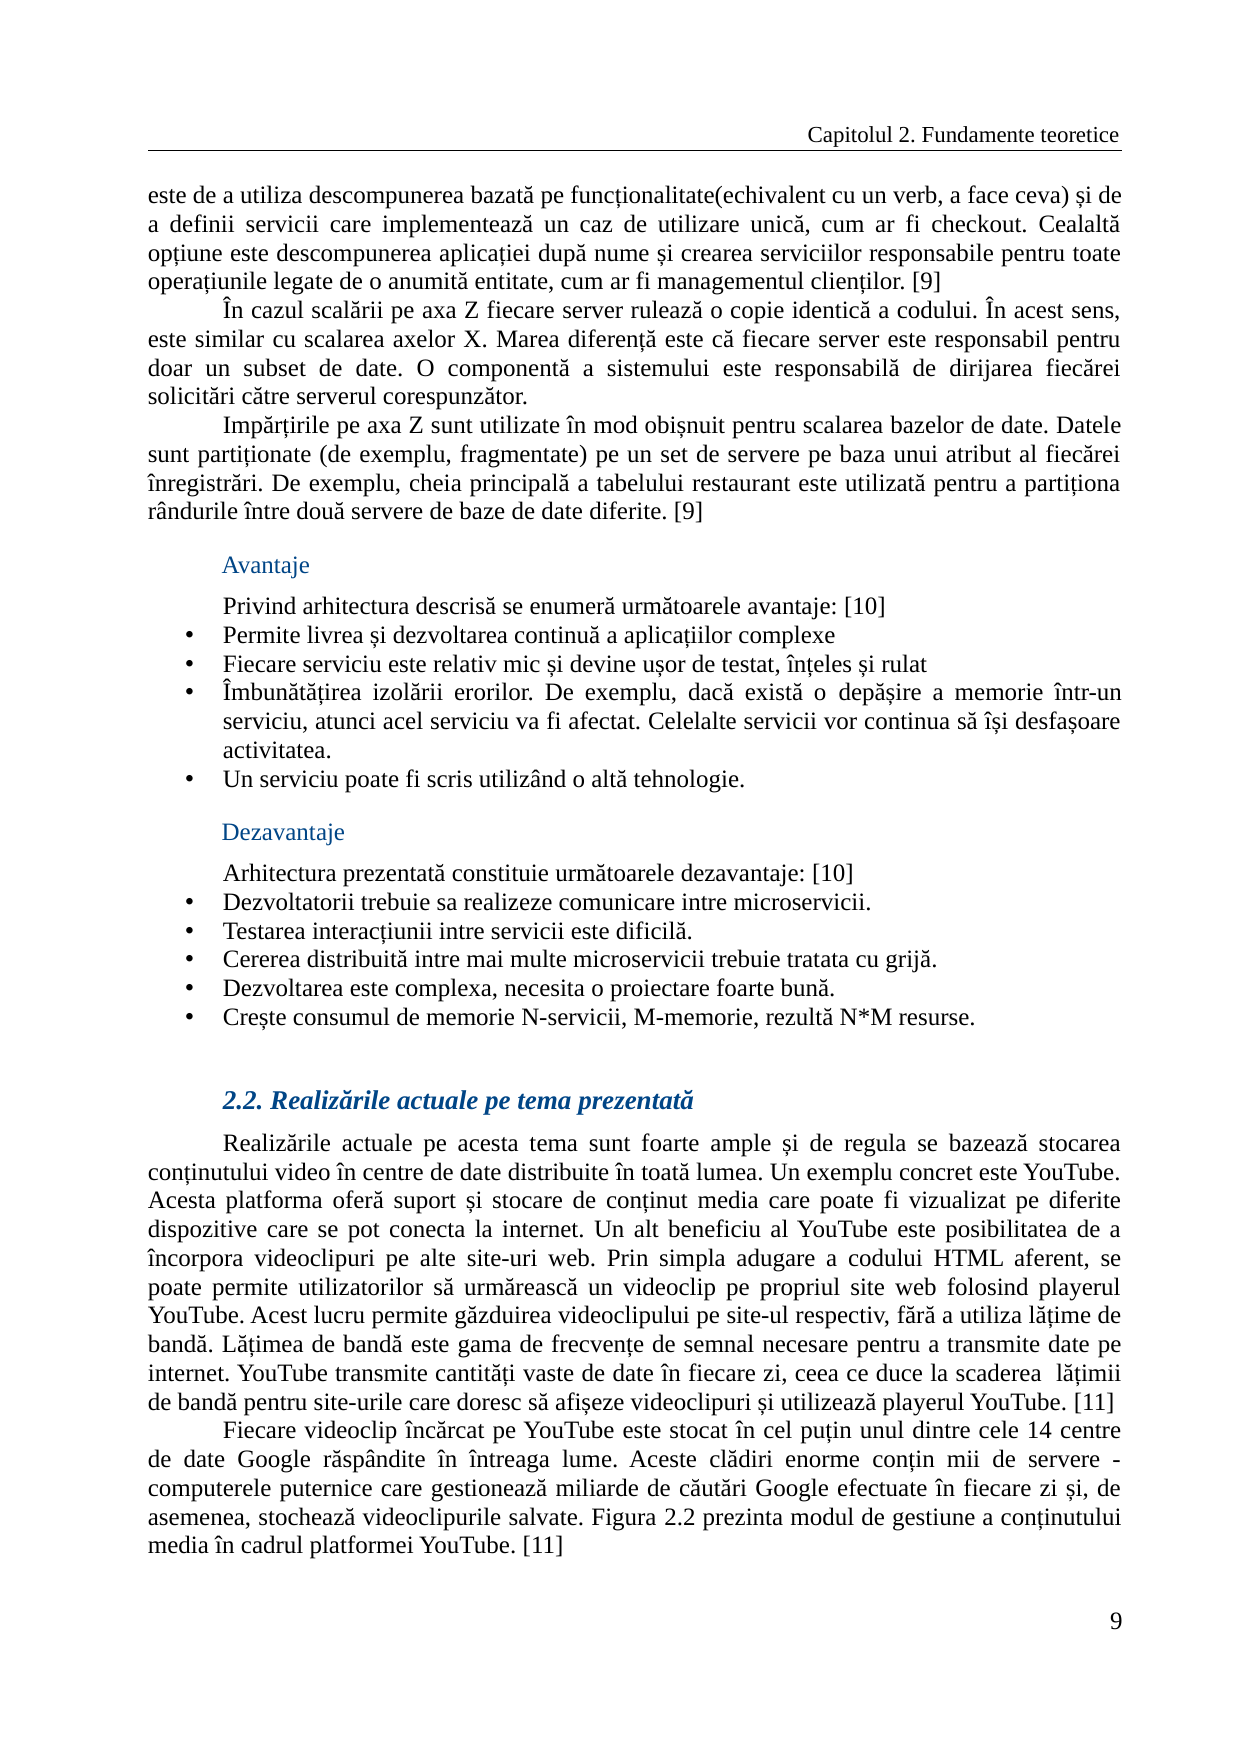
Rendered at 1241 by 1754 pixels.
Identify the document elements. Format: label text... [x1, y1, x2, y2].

text Privind arhitectura descrisă se enumeră următoarele avantaje: [27] [148, 591, 1122, 620]
list Dezvoltatorii trebuie sa realizeze comunicare intre microservicii. [185, 887, 1122, 916]
text Realizările actuale pe acesta tema sunt foarte ample și de regula se bazează stocarea conținutului video în centre de date distribuite în toată lumea. Un exemplu concret este YouTube. Acesta platforma oferă suport și stocare de conținut media care poate fi vizualizat pe diferite dispozitive care se pot conecta la internet. Un alt beneficiu al YouTube este posibilitatea de a încorpora videoclipuri pe alte site-uri web. Prin simpla adugare a codului HTML aferent, se poate permite utilizatorilor să urmărească un videoclip pe propriul site web folosind playerul YouTube. Acest lucru permite găzduirea videoclipului pe site-ul respectiv, fără a utiliza lățime de bandă. Lățimea de bandă este gama de frecvențe de semnal necesare pentru a transmite date pe internet. YouTube transmite cantități vaste de date în fiecare zi, ceea ce duce la scaderea lățimii de bandă pentru site-urile care doresc să afișeze videoclipuri și utilizează playerul YouTube. [29] [148, 1128, 1122, 1415]
list Permite livrea și dezvoltarea continuă a aplicațiilor complexe [185, 620, 1122, 649]
list Testarea interacțiunii intre servicii este dificilă. [185, 916, 1122, 944]
list Dezvoltarea este complexa, necesita o proiectare foarte bună. [185, 973, 1122, 1002]
text Impărțirile pe axa Z sunt utilizate în mod obișnuit pentru scalarea bazelor de date. Datele sunt partiționate (de exemplu, fragmentate) pe un set de servere pe baza unui atribut al fiecărei înregistrări. De exemplu, cheia principală a tabelului restaurant este utilizată pentru a partiționa rândurile între două servere de baze de date diferite. [26] [148, 410, 1122, 525]
list Crește consumul de memorie N-servicii, M-memorie, rezultă N*M resurse. [185, 1002, 1122, 1031]
subtitle Dezavantaje [221, 817, 1122, 846]
text În cazul scalării pe axa Z fiecare server rulează o copie identică a codului. În acest sens, este similar cu scalarea axelor X. Marea diferență este că fiecare server este responsabil pentru doar un subset de date. O componentă a sistemului este responsabilă de dirijarea fiecărei solicitări către serverul corespunzător. [148, 295, 1122, 410]
text Fiecare videoclip încărcat pe YouTube este stocat în cel puțin unul dintre cele 14 centre de date Google răspândite în întreaga lume. Aceste clădiri enorme conțin mii de servere - computerele puternice care gestionează miliarde de căutări Google efectuate în fiecare zi și, de asemenea, stochează videoclipurile salvate. Figura 2.2 prezinta modul de gestiune a conținutului media în cadrul platformei YouTube. [30] [148, 1415, 1122, 1559]
list Un serviciu poate fi scris utilizând o altă tehnologie. [185, 764, 1122, 792]
list Fiecare serviciu este relativ mic și devine ușor de testat, înțeles și rulat [185, 649, 1122, 677]
list Cererea distribuită intre mai multe microservicii trebuie tratata cu grijă. [185, 944, 1122, 973]
list Îmbunătățirea izolării erorilor. De exemplu, dacă există o depășire a memorie într-un serviciu, atunci acel serviciu va fi afectat. Celelalte servicii vor continua să își desfașoare activitatea. [185, 677, 1122, 764]
text Arhitectura prezentată constituie următoarele dezavantaje: [28] [148, 858, 1122, 887]
subtitle Realizările actuale pe tema prezentată [223, 1084, 1122, 1116]
text Scalarea pe axa Y are ca scop împărțirea aplicației în multiple servicii care sunt diferite. Fiecare serviciu este responsabil pentru una sau mai multe funcții strâns legate în cadrul serviciului. Există câteva moduri diferite de descompunere a aplicației în servicii. O abordare este de a utiliza descompunerea bazată pe funcționalitate(echivalent cu un verb, a face ceva) și de a definii servicii care implementează un caz de utilizare unică, cum ar fi checkout. Cealaltă opțiune este descompunerea aplicației după nume și crearea serviciilor responsabile pentru toate operațiunile legate de o anumită entitate, cum ar fi managementul clienților. [25] [148, 180, 1122, 295]
subtitle Avantaje [221, 550, 1122, 579]
